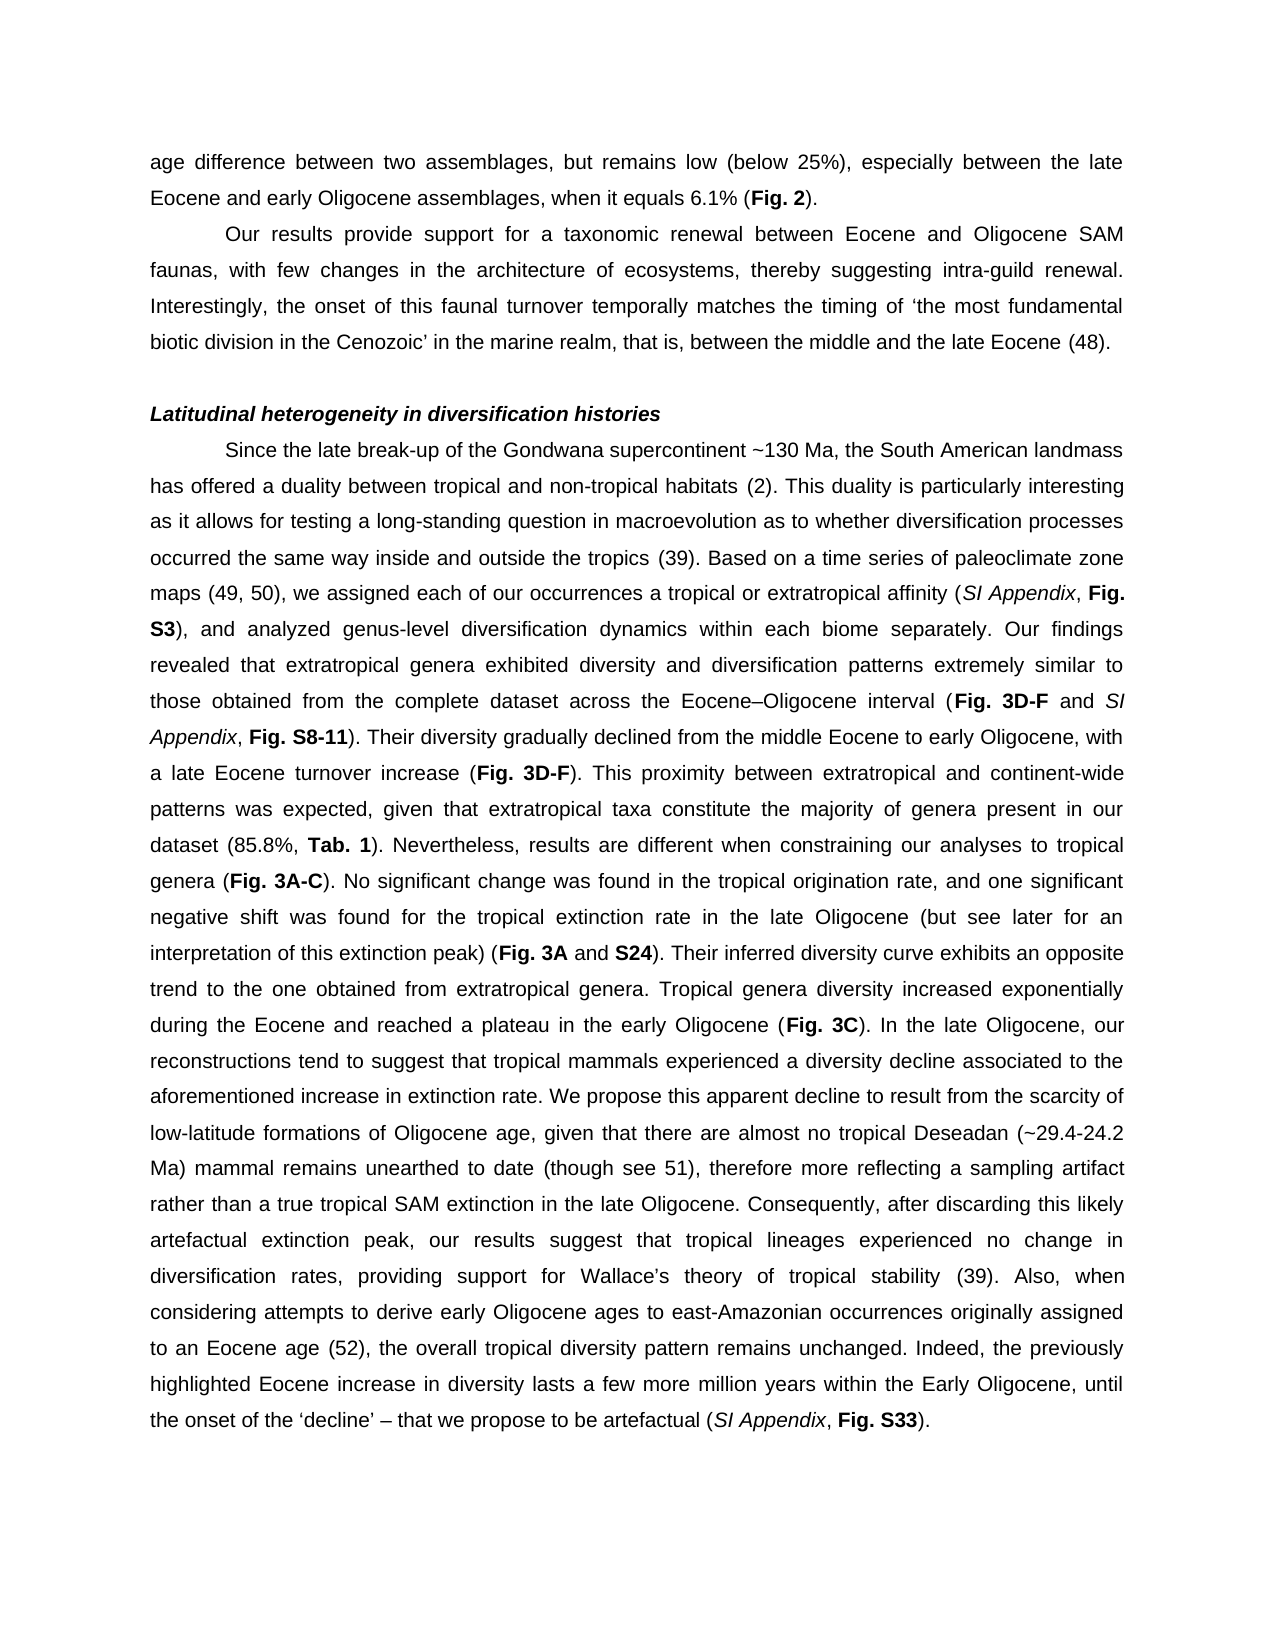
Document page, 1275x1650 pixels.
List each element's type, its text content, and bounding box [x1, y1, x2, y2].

text Since the late break-up of the Gondwana supercontinent ~130 Ma, the South American landmass has offered a duality between tropical and non-tropical habitats (2). This duality is particularly interesting as it allows for testing a long-standing question in macroevolution as to whether diversification processes occurred the same way inside and outside the tropics (39). Based on a time series of paleoclimate zone maps (49, 50), we assigned each of our occurrences a tropical or extratropical affinity (SI Appendix, Fig. S3), and analyzed genus-level diversification dynamics within each biome separately. Our findings revealed that extratropical genera exhibited diversity and diversification patterns extremely similar to those obtained from the complete dataset across the Eocene–Oligocene interval (Fig. 3D-F and SI Appendix, Fig. S8-11). Their diversity gradually declined from the middle Eocene to early Oligocene, with a late Eocene turnover increase (Fig. 3D-F). This proximity between extratropical and continent-wide patterns was expected, given that extratropical taxa constitute the majority of genera present in our dataset (85.8%, Tab. 1). Nevertheless, results are different when constraining our analyses to tropical genera (Fig. 3A-C). No significant change was found in the tropical origination rate, and one significant negative shift was found for the tropical extinction rate in the late Oligocene (but see later for an interpretation of this extinction peak) (Fig. 3A and S24). Their inferred diversity curve exhibits an opposite trend to the one obtained from extratropical genera. Tropical genera diversity increased exponentially during the Eocene and reached a plateau in the early Oligocene (Fig. 3C). In the late Oligocene, our reconstructions tend to suggest that tropical mammals experienced a diversity decline associated to the aforementioned increase in extinction rate. We propose this apparent decline to result from the scarcity of low-latitude formations of Oligocene age, given that there are almost no tropical Deseadan (~29.4-24.2 Ma) mammal remains unearthed to date (though see 51), therefore more reflecting a sampling artifact rather than a true tropical SAM extinction in the late Oligocene. Consequently, after discarding this likely artefactual extinction peak, our results suggest that tropical lineages experienced no change in diversification rates, providing support for Wallace’s theory of tropical stability (39). Also, when considering attempts to derive early Oligocene ages to east-Amazonian occurrences originally assigned to an Eocene age (52), the overall tropical diversity pattern remains unchanged. Indeed, the previously highlighted Eocene increase in diversity lasts a few more million years within the Early Oligocene, until the onset of the ‘decline’ – that we propose to be artefactual (SI Appendix, Fig. S33). [150, 437, 1125, 1432]
text Latitudinal heterogeneity in diversification histories [150, 402, 1125, 426]
text age difference between two assemblages, but remains low (below 25%), especially between the late Eocene and early Oligocene assemblages, when it equals 6.1% (Fig. 2). [150, 150, 1125, 210]
text Our results provide support for a taxonomic renewal between Eocene and Oligocene SAM faunas, with few changes in the architecture of ecosystems, thereby suggesting intra-guild renewal. Interestingly, the onset of this faunal turnover temporally matches the timing of ‘the most fundamental biotic division in the Cenozoic’ in the marine realm, that is, between the middle and the late Eocene (48). [150, 222, 1125, 354]
